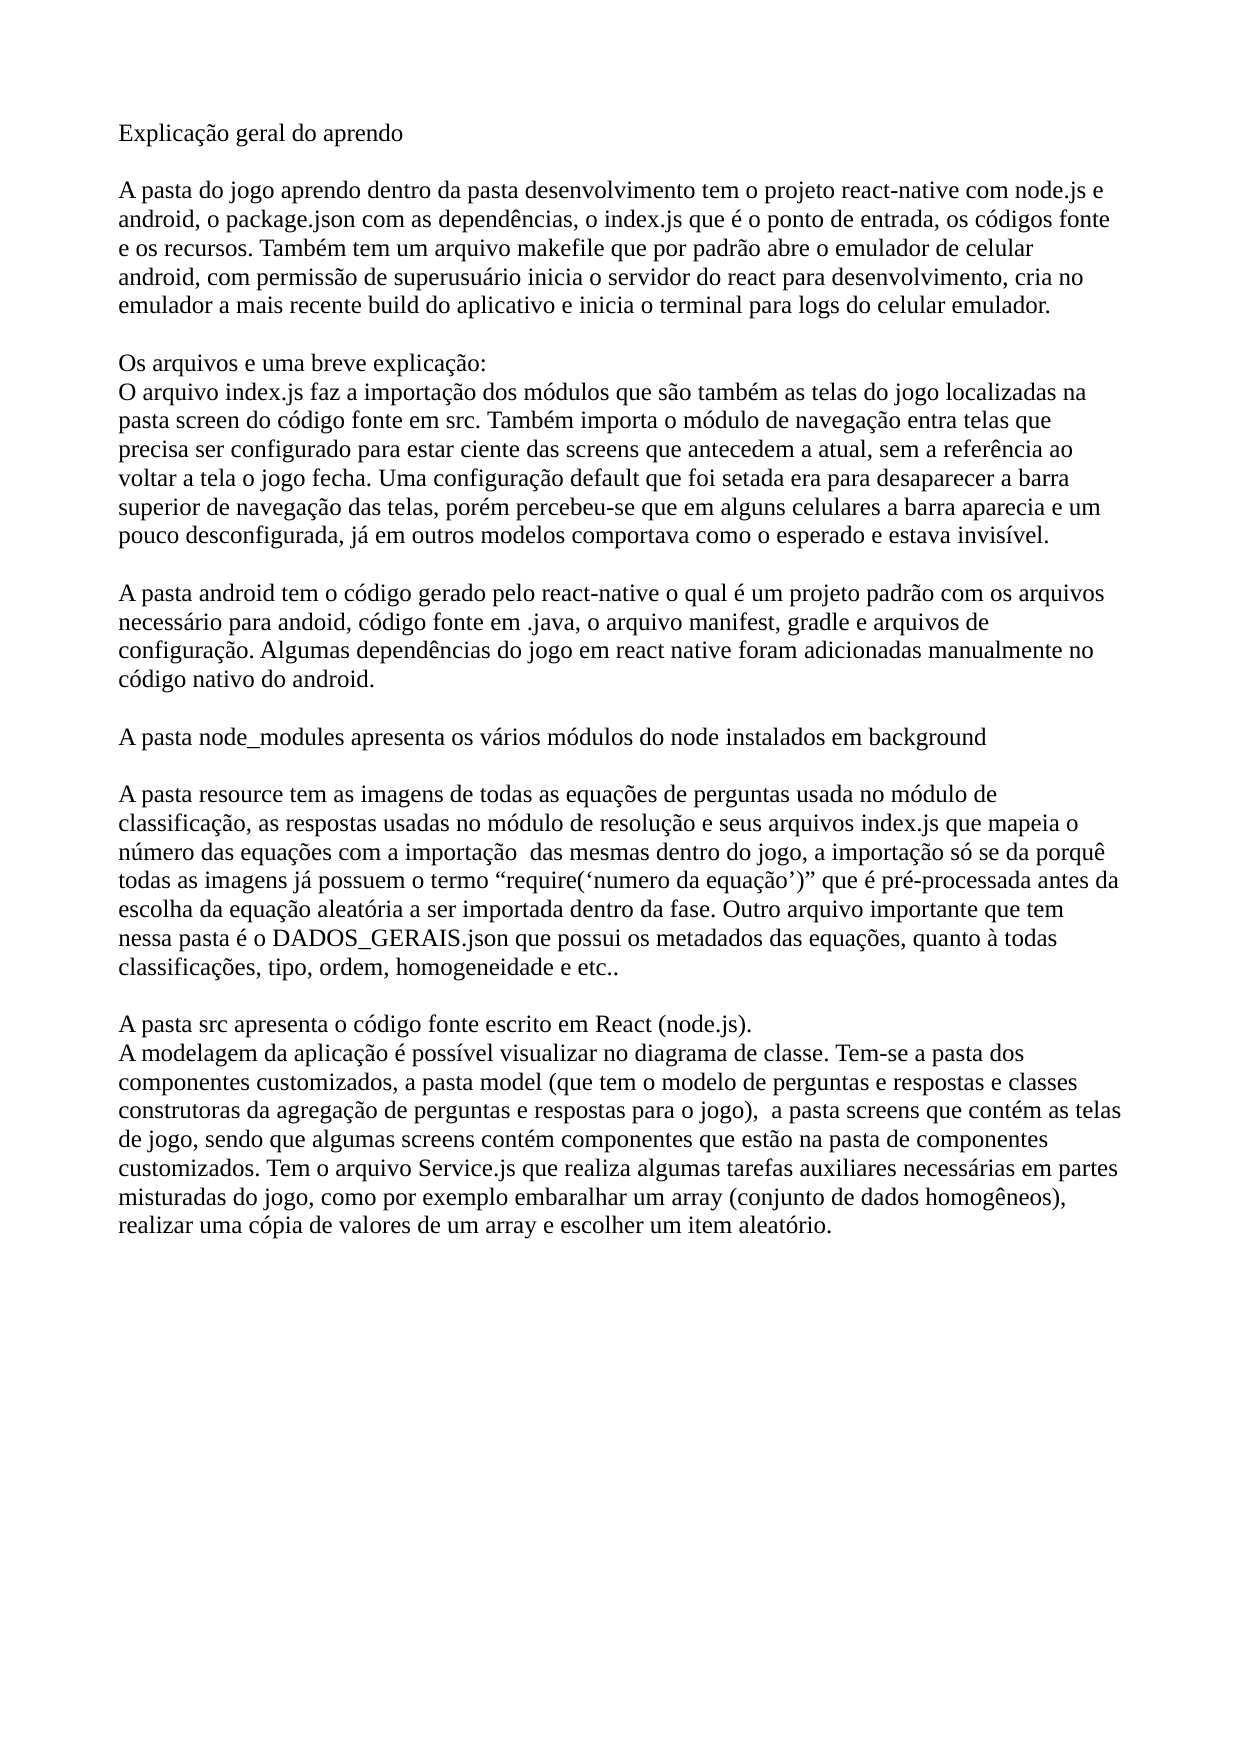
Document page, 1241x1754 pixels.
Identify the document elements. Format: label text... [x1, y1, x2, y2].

text Os arquivos e uma breve explicação: [118, 348, 1122, 377]
text Explicação geral do aprendo [118, 118, 1122, 147]
text O arquivo index.js faz a importação dos módulos que são também as telas do jogo localizadas na pasta screen do código fonte em src. Também importa o módulo de navegação entra telas que precisa ser configurado para estar ciente das screens que antecedem a atual, sem a referência ao voltar a tela o jogo fecha. Uma configuração default que foi setada era para desaparecer a barra superior de navegação das telas, porém percebeu-se que em alguns celulares a barra aparecia e um pouco desconfigurada, já em outros modelos comportava como o esperado e estava invisível. [118, 377, 1122, 549]
text A pasta src apresenta o código fonte escrito em React (node.js). [118, 1009, 1122, 1038]
text A pasta do jogo aprendo dentro da pasta desenvolvimento tem o projeto react-native com node.js e android, o package.json com as dependências, o index.js que é o ponto de entrada, os códigos fonte e os recursos. Também tem um arquivo makefile que por padrão abre o emulador de celular android, com permissão de superusuário inicia o servidor do react para desenvolvimento, cria no emulador a mais recente build do aplicativo e inicia o terminal para logs do celular emulador. [118, 176, 1122, 319]
text A pasta node_modules apresenta os vários módulos do node instalados em background [118, 722, 1122, 751]
text A pasta android tem o código gerado pelo react-native o qual é um projeto padrão com os arquivos necessário para andoid, código fonte em .java, o arquivo manifest, gradle e arquivos de configuração. Algumas dependências do jogo em react native foram adicionadas manualmente no código nativo do android. [118, 578, 1122, 693]
text A modelagem da aplicação é possível visualizar no diagrama de classe. Tem-se a pasta dos componentes customizados, a pasta model (que tem o modelo de perguntas e respostas e classes construtoras da agregação de perguntas e respostas para o jogo), a pasta screens que contém as telas de jogo, sendo que algumas screens contém componentes que estão na pasta de componentes customizados. Tem o arquivo Service.js que realiza algumas tarefas auxiliares necessárias em partes misturadas do jogo, como por exemplo embaralhar um array (conjunto de dados homogêneos), realizar uma cópia de valores de um array e escolher um item aleatório. [118, 1038, 1122, 1239]
text A pasta resource tem as imagens de todas as equações de perguntas usada no módulo de classificação, as respostas usadas no módulo de resolução e seus arquivos index.js que mapeia o número das equações com a importação das mesmas dentro do jogo, a importação só se da porquê todas as imagens já possuem o termo “require(‘numero da equação’)” que é pré-processada antes da escolha da equação aleatória a ser importada dentro da fase. Outro arquivo importante que tem nessa pasta é o DADOS_GERAIS.json que possui os metadados das equações, quanto à todas classificações, tipo, ordem, homogeneidade e etc.. [118, 779, 1122, 981]
